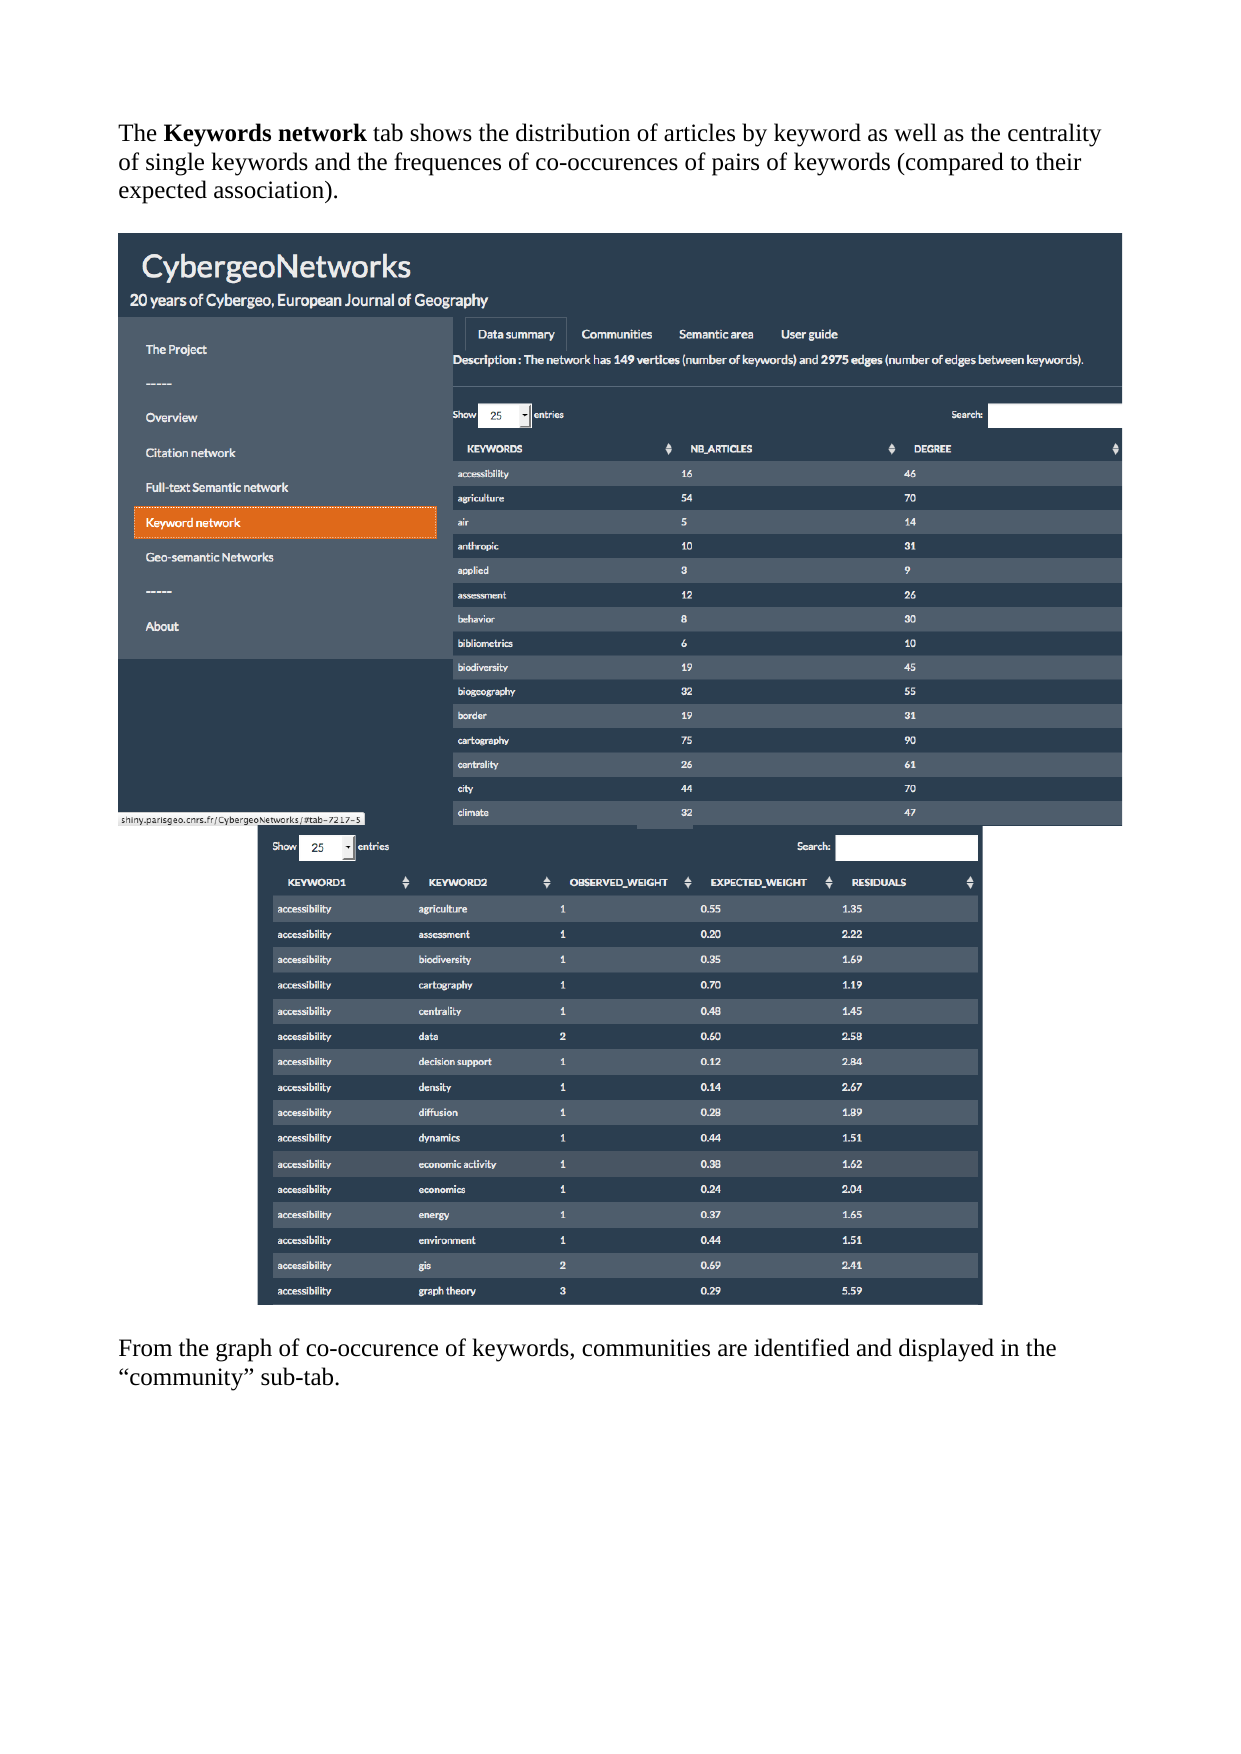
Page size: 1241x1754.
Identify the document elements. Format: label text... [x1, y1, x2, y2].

text The Keywords network tab shows the distribution of articles by keyword as well as the centrality of single keywords and the frequences of co-occurences of pairs of keywords (compared to their expected association). [118, 118, 1122, 204]
text From the graph of co-occurence of keywords, communities are identified and displayed in the “community” sub-tab. [118, 1333, 1122, 1391]
picture [118, 233, 1123, 1305]
